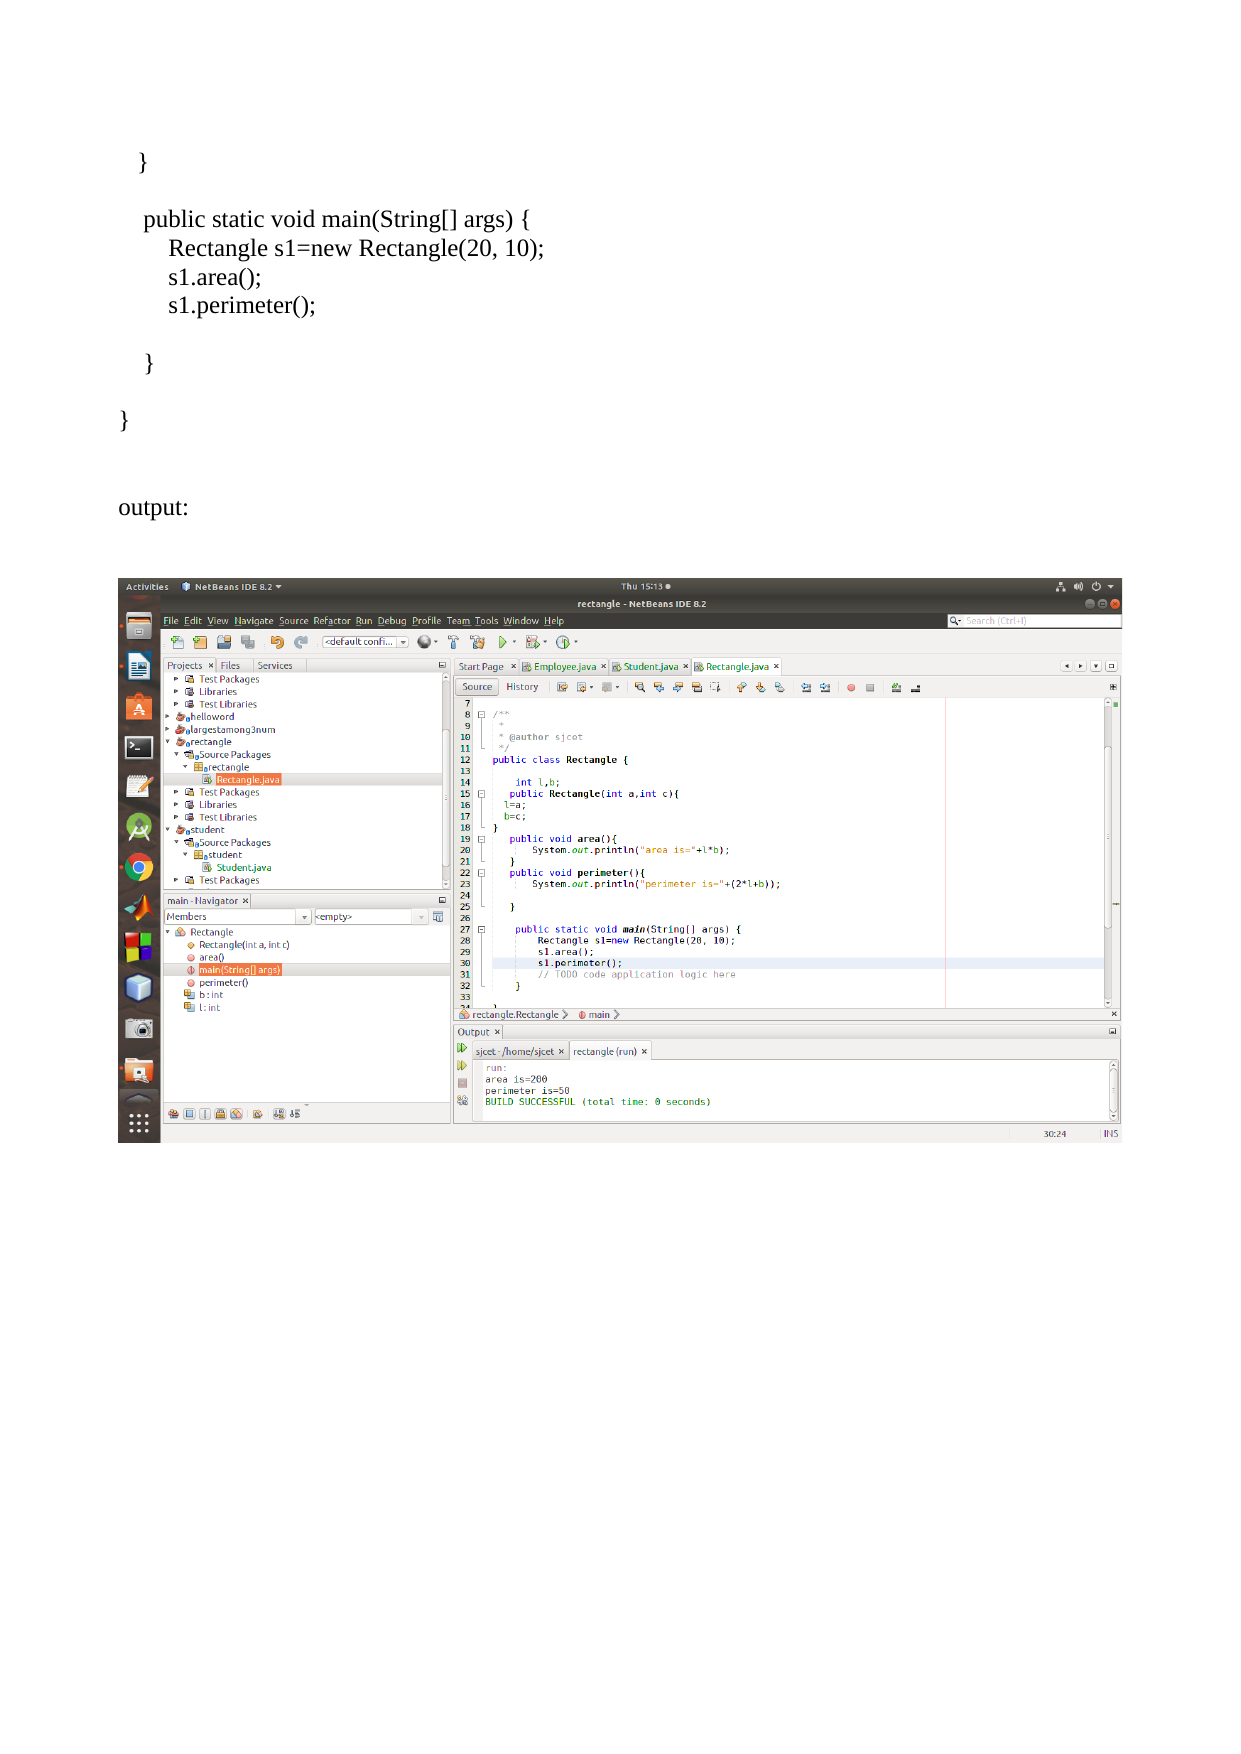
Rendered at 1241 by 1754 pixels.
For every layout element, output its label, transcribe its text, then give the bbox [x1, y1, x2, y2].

text } [118, 147, 1122, 176]
text } [118, 406, 1122, 434]
text public static void main(String[] args) { [118, 204, 1122, 233]
text } [118, 348, 1122, 377]
text output: [118, 492, 1122, 521]
picture [118, 578, 1123, 1143]
text Rectangle s1=new Rectangle(20, 10); [118, 233, 1122, 262]
text s1.area(); [118, 262, 1122, 291]
text s1.perimeter(); [118, 291, 1122, 319]
